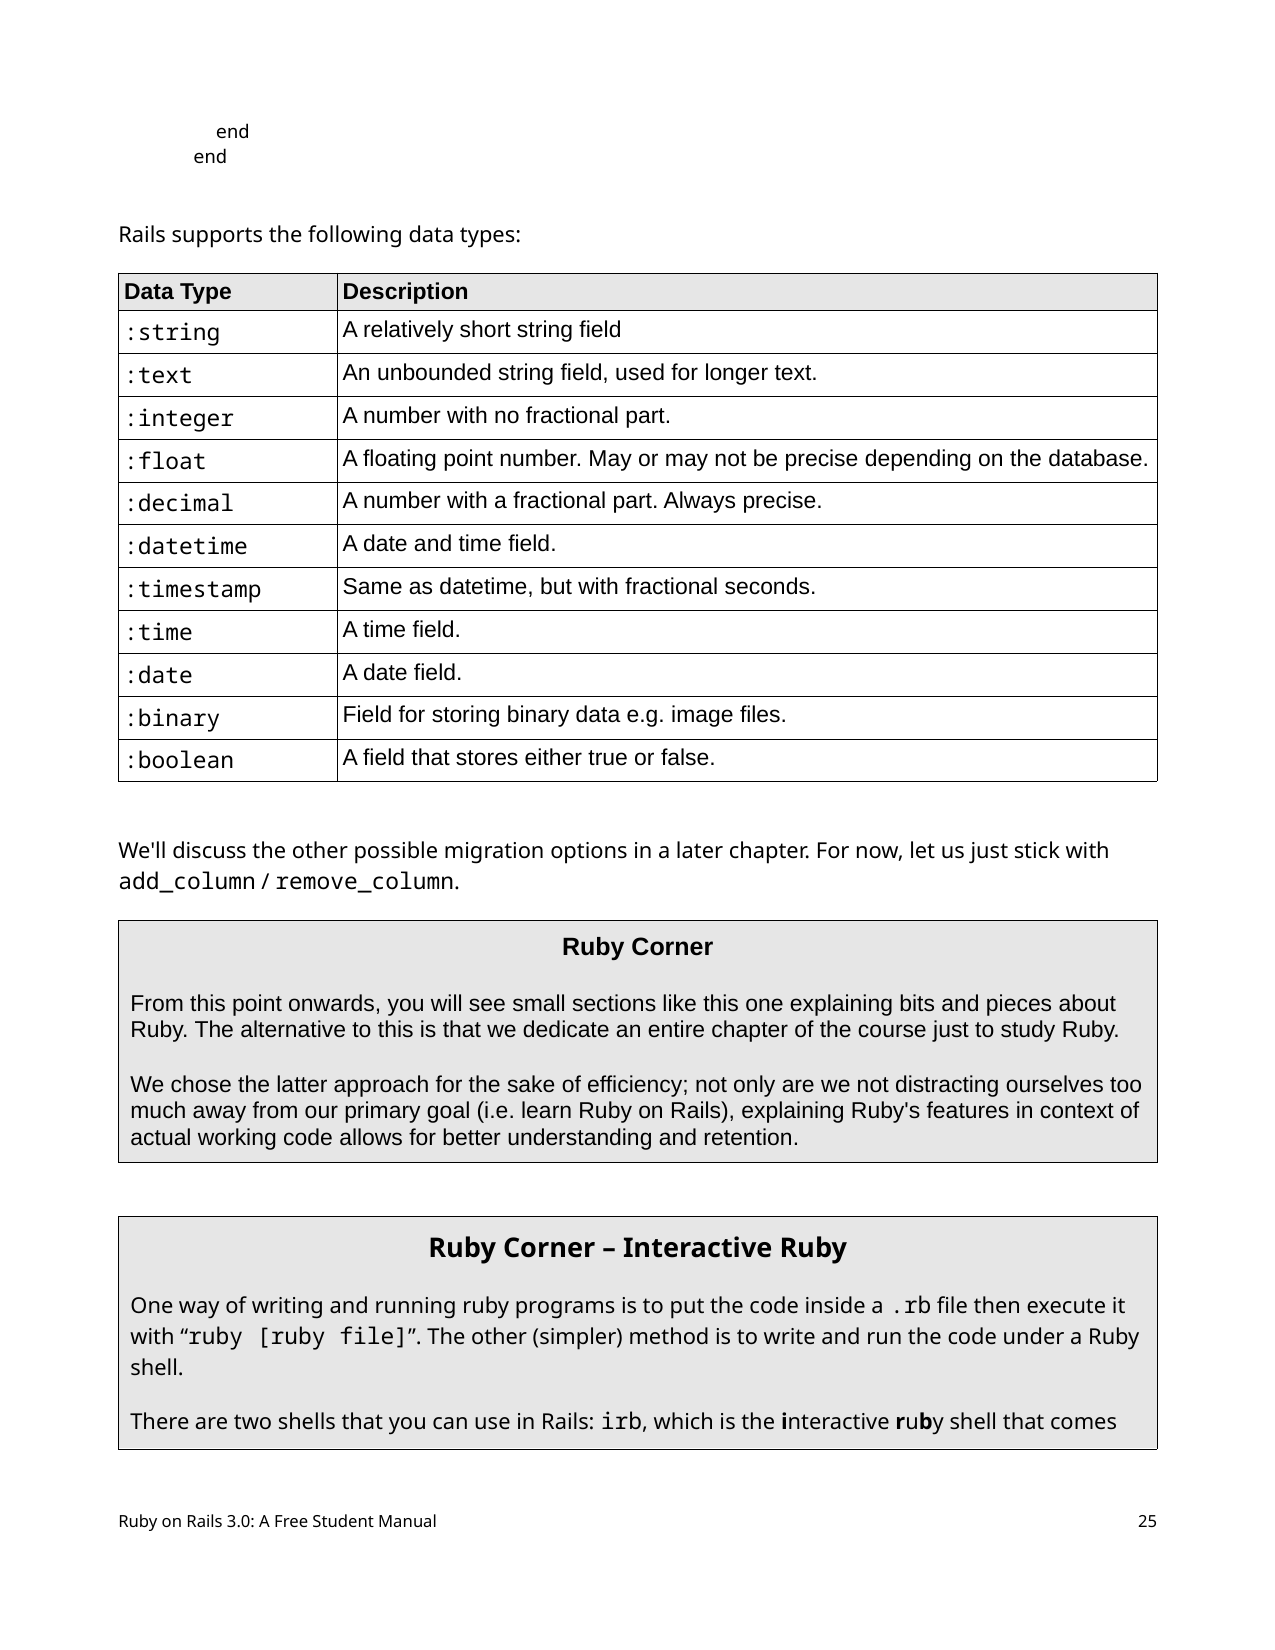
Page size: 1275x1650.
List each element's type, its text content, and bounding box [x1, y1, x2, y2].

table_cell :timestamp [119, 568, 337, 610]
table_cell :decimal [119, 483, 337, 524]
table_cell :boolean [119, 740, 337, 781]
table_cell A number with a fractional part. Always precise. [338, 483, 1157, 524]
table_cell :date [119, 654, 337, 696]
table_cell A date field. [338, 654, 1157, 696]
table_cell :string [119, 311, 337, 353]
table_cell Same as datetime, but with fractional seconds. [338, 568, 1157, 610]
table_cell :integer [119, 397, 337, 439]
table_cell :float [119, 440, 337, 482]
table_cell :binary [119, 697, 337, 738]
table_header Ruby Corner From this point onwards, you will see small sections like this one explaining bits and pieces about Ruby. The alternative to this is that we dedicate an entire chapter of the course just to study Ruby. We chose the latter approach for the sake of efficiency; not only are we not distracting ourselves too much away from our primary goal (i.e. learn Ruby on Rails), explaining Ruby's features in context of actual working code allows for better understanding and retention. [119, 921, 1157, 1162]
table_header Data Type [119, 274, 337, 310]
text We'll discuss the other possible migration options in a later chapter. For now, let us just stick with add_column / remove_column. [118, 835, 1157, 896]
table_cell :time [119, 611, 337, 653]
table_cell A time field. [338, 611, 1157, 653]
text Rails supports the following data types: [118, 219, 1157, 248]
table_cell :datetime [119, 525, 337, 567]
table_header Ruby Corner – Interactive Ruby One way of writing and running ruby programs is to put the code inside a .rb file then execute it with “ruby [ruby file]”. The other (simpler) method is to write and run the code under a Ruby shell. There are two shells that you can use in Rails: irb, which is the interactive ruby shell that comes [119, 1217, 1157, 1448]
table_header Description [338, 274, 1157, 310]
table_cell A floating point number. May or may not be precise depending on the database. [338, 440, 1157, 482]
table_cell A field that stores either true or false. [338, 740, 1157, 781]
table_cell :text [119, 354, 337, 396]
table_cell An unbounded string field, used for longer text. [338, 354, 1157, 396]
table_cell A number with no fractional part. [338, 397, 1157, 439]
table_cell A date and time field. [338, 525, 1157, 567]
text end end [193, 118, 1157, 195]
table_cell A relatively short string field [338, 311, 1157, 353]
table_cell Field for storing binary data e.g. image files. [338, 697, 1157, 738]
